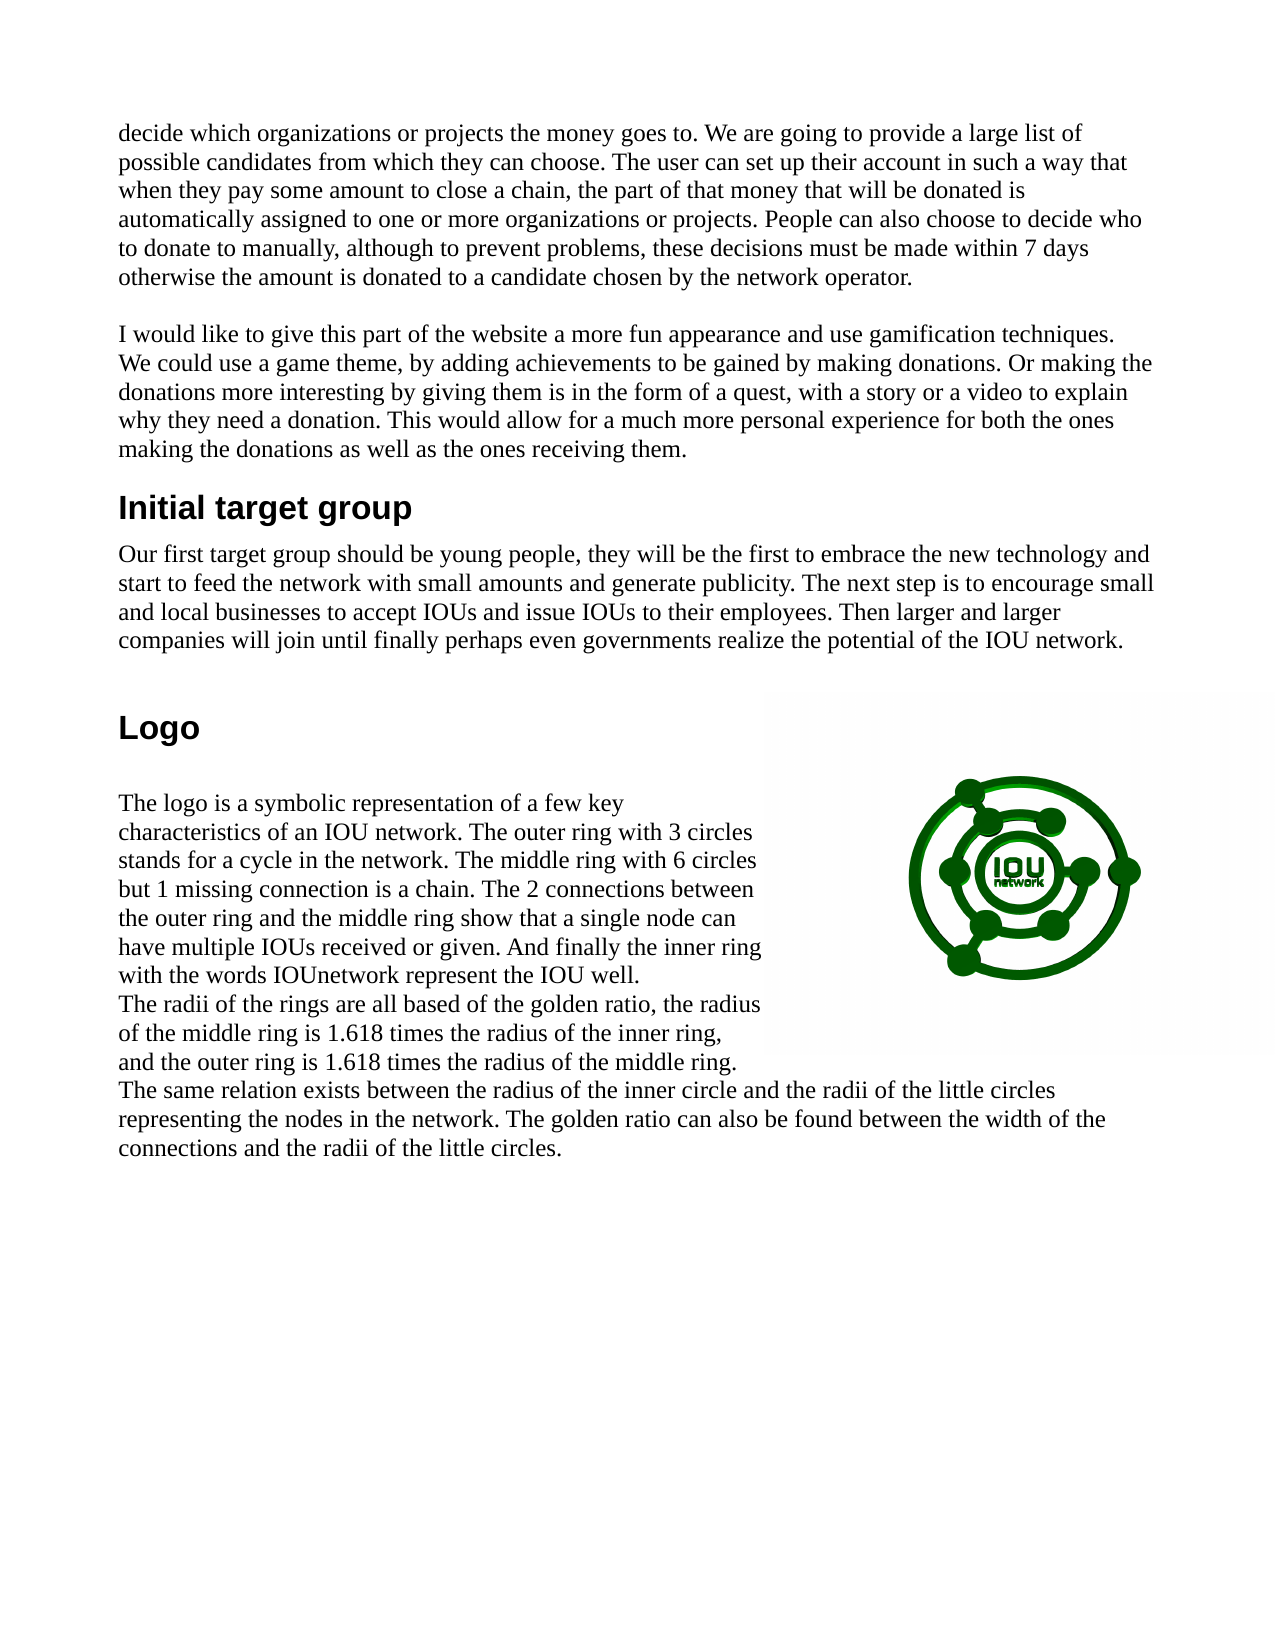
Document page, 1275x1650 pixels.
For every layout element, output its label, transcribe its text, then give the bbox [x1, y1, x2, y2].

subtitle Logo [118, 708, 764, 747]
picture [764, 692, 1275, 1055]
text I would like to give this part of the website a more fun appearance and use gamification techniques. [118, 319, 1157, 348]
text The logo is a symbolic representation of a few key characteristics of an IOU network. The outer ring with 3 circles stands for a cycle in the network. The middle ring with 6 circles but 1 missing connection is a chain. The 2 connections between the outer ring and the middle ring show that a single node can have multiple IOUs received or given. And finally the inner ring with the words IOUnetwork represent the IOU well. [118, 788, 764, 989]
text We could use a game theme, by adding achievements to be gained by making donations. Or making the donations more interesting by giving them is in the form of a quest, with a story or a video to explain why they need a donation. This would allow for a much more personal experience for both the ones making the donations as well as the ones receiving them. [118, 348, 1157, 463]
text The radii of the rings are all based of the golden ratio, the radius of the middle ring is 1.618 times the radius of the inner ring, and the outer ring is 1.618 times the radius of the middle ring. The same relation exists between the radius of the inner circle and the radii of the little circles representing the nodes in the network. The golden ratio can also be found between the width of the connections and the radii of the little circles. [118, 989, 1157, 1162]
text decide which organizations or projects the money goes to. We are going to provide a large list of possible candidates from which they can choose. The user can set up their account in such a way that when they pay some amount to close a chain, the part of that money that will be donated is automatically assigned to one or more organizations or projects. People can also choose to decide who to donate to manually, although to prevent problems, these decisions must be made within 7 days otherwise the amount is donated to a candidate chosen by the network operator. [118, 118, 1157, 291]
text Our first target group should be young people, they will be the first to embrace the new technology and start to feed the network with small amounts and generate publicity. The next step is to encourage small and local businesses to accept IOUs and issue IOUs to their employees. Then larger and larger companies will join until finally perhaps even governments realize the potential of the IOU network. [118, 539, 1157, 654]
subtitle Initial target group [118, 488, 1157, 527]
